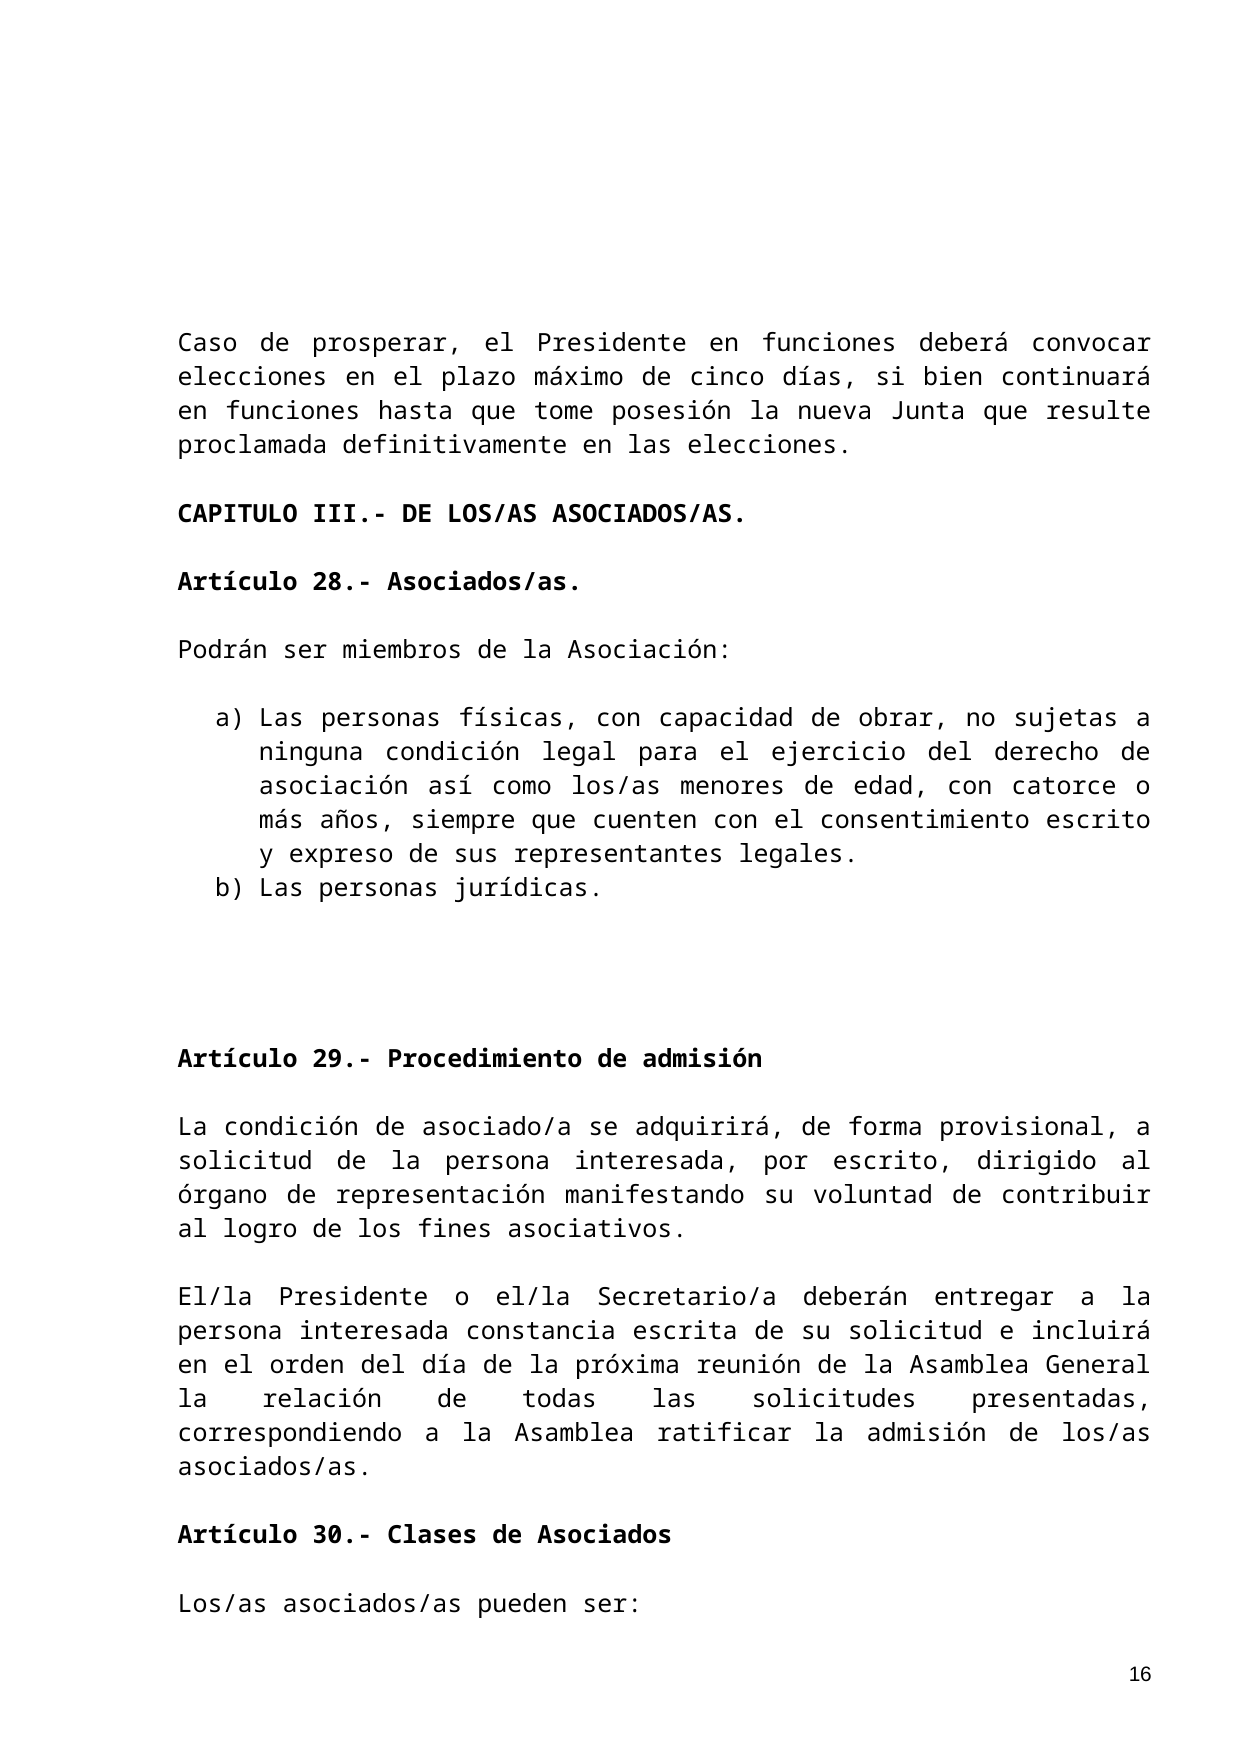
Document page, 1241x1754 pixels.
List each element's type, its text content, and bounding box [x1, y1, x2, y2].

text La condición de asociado/a se adquirirá, de forma provisional, a solicitud de la persona interesada, por escrito, dirigido al órgano de representación manifestando su voluntad de contribuir al logro de los fines asociativos. [177, 1108, 1152, 1244]
text El/la Presidente o el/la Secretario/a deberán entregar a la persona interesada constancia escrita de su solicitud e incluirá en el orden del día de la próxima reunión de la Asamblea General la relación de todas las solicitudes presentadas, correspondiendo a la Asamblea ratificar la admisión de los/as asociados/as. [177, 1279, 1152, 1483]
text Artículo 28.- Asociados/as. [177, 563, 1152, 597]
text Podrán ser miembros de la Asociación: [177, 631, 1152, 666]
text Caso de prosperar, el Presidente en funciones deberá convocar elecciones en el plazo máximo de cinco días, si bien continuará en funciones hasta que tome posesión la nueva Junta que resulte proclamada definitivamente en las elecciones. [177, 325, 1152, 461]
text Artículo 30.- Clases de Asociados [177, 1517, 1152, 1551]
text CAPITULO III.- DE LOS/AS ASOCIADOS/AS. [177, 495, 1152, 529]
text Artículo 29.- Procedimiento de admisión [177, 1040, 1152, 1074]
list Las personas jurídicas. [215, 870, 1152, 904]
text Los/as asociados/as pueden ser: [177, 1585, 1152, 1619]
list Las personas físicas, con capacidad de obrar, no sujetas a ninguna condición legal para el ejercicio del derecho de asociación así como los/as menores de edad, con catorce o más años, siempre que cuenten con el consentimiento escrito y expreso de sus representantes legales. [215, 699, 1152, 870]
